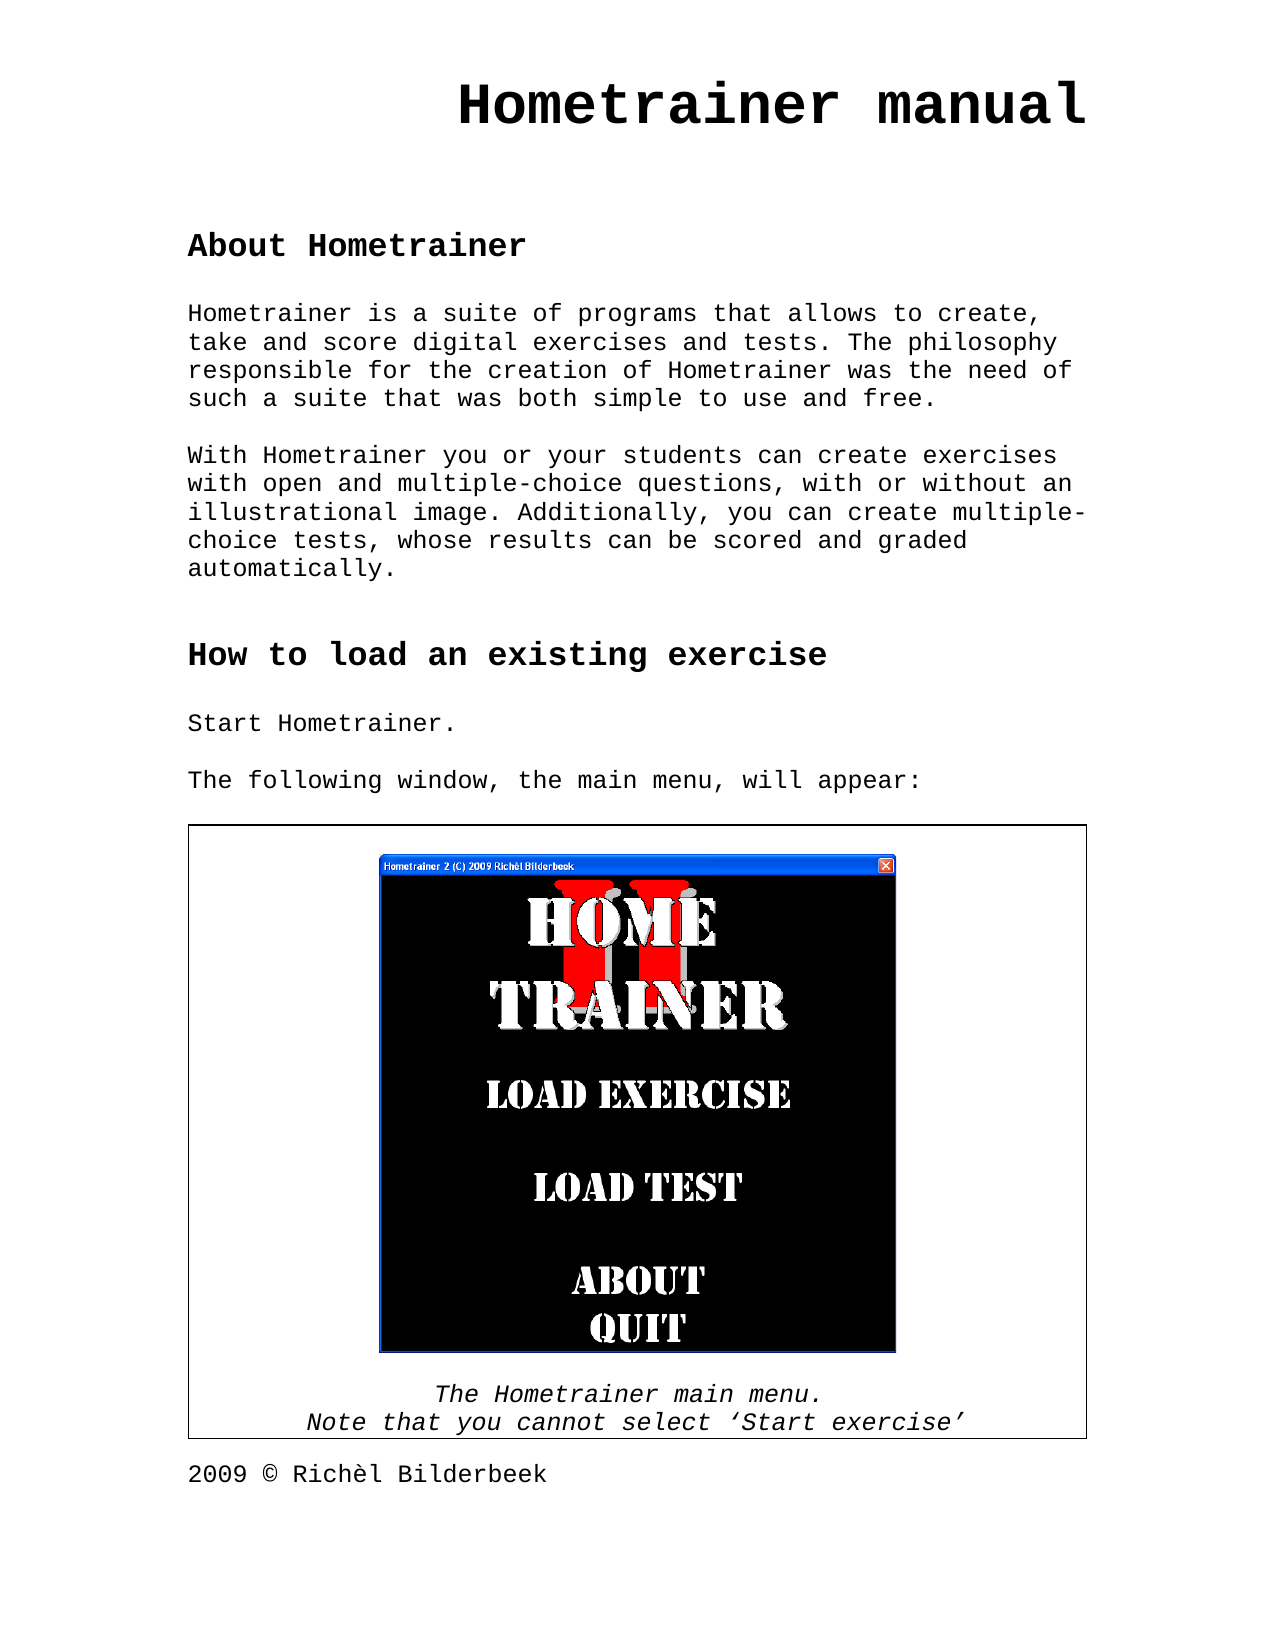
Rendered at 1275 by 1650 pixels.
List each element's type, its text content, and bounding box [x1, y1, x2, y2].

text With Hometrainer you or your students can create exercises with open and multiple-choice questions, with or without an illustrational image. Additionally, you can create multiple-choice tests, whose results can be scored and graded automatically. [187, 442, 1087, 584]
table_header The Hometrainer main menu. Note that you cannot select ‘Start exercise’ [189, 826, 1086, 1438]
text The following window, the main menu, will appear: [187, 767, 1087, 796]
subtitle About Hometrainer [187, 228, 1087, 266]
text Start Hometrainer. [187, 710, 1087, 738]
text Hometrainer is a suite of programs that allows to create, take and score digital exercises and tests. The philosophy responsible for the creation of Hometrainer was the need of such a suite that was both simple to use and free. [187, 301, 1087, 414]
subtitle How to load an existing exercise [187, 637, 1087, 675]
